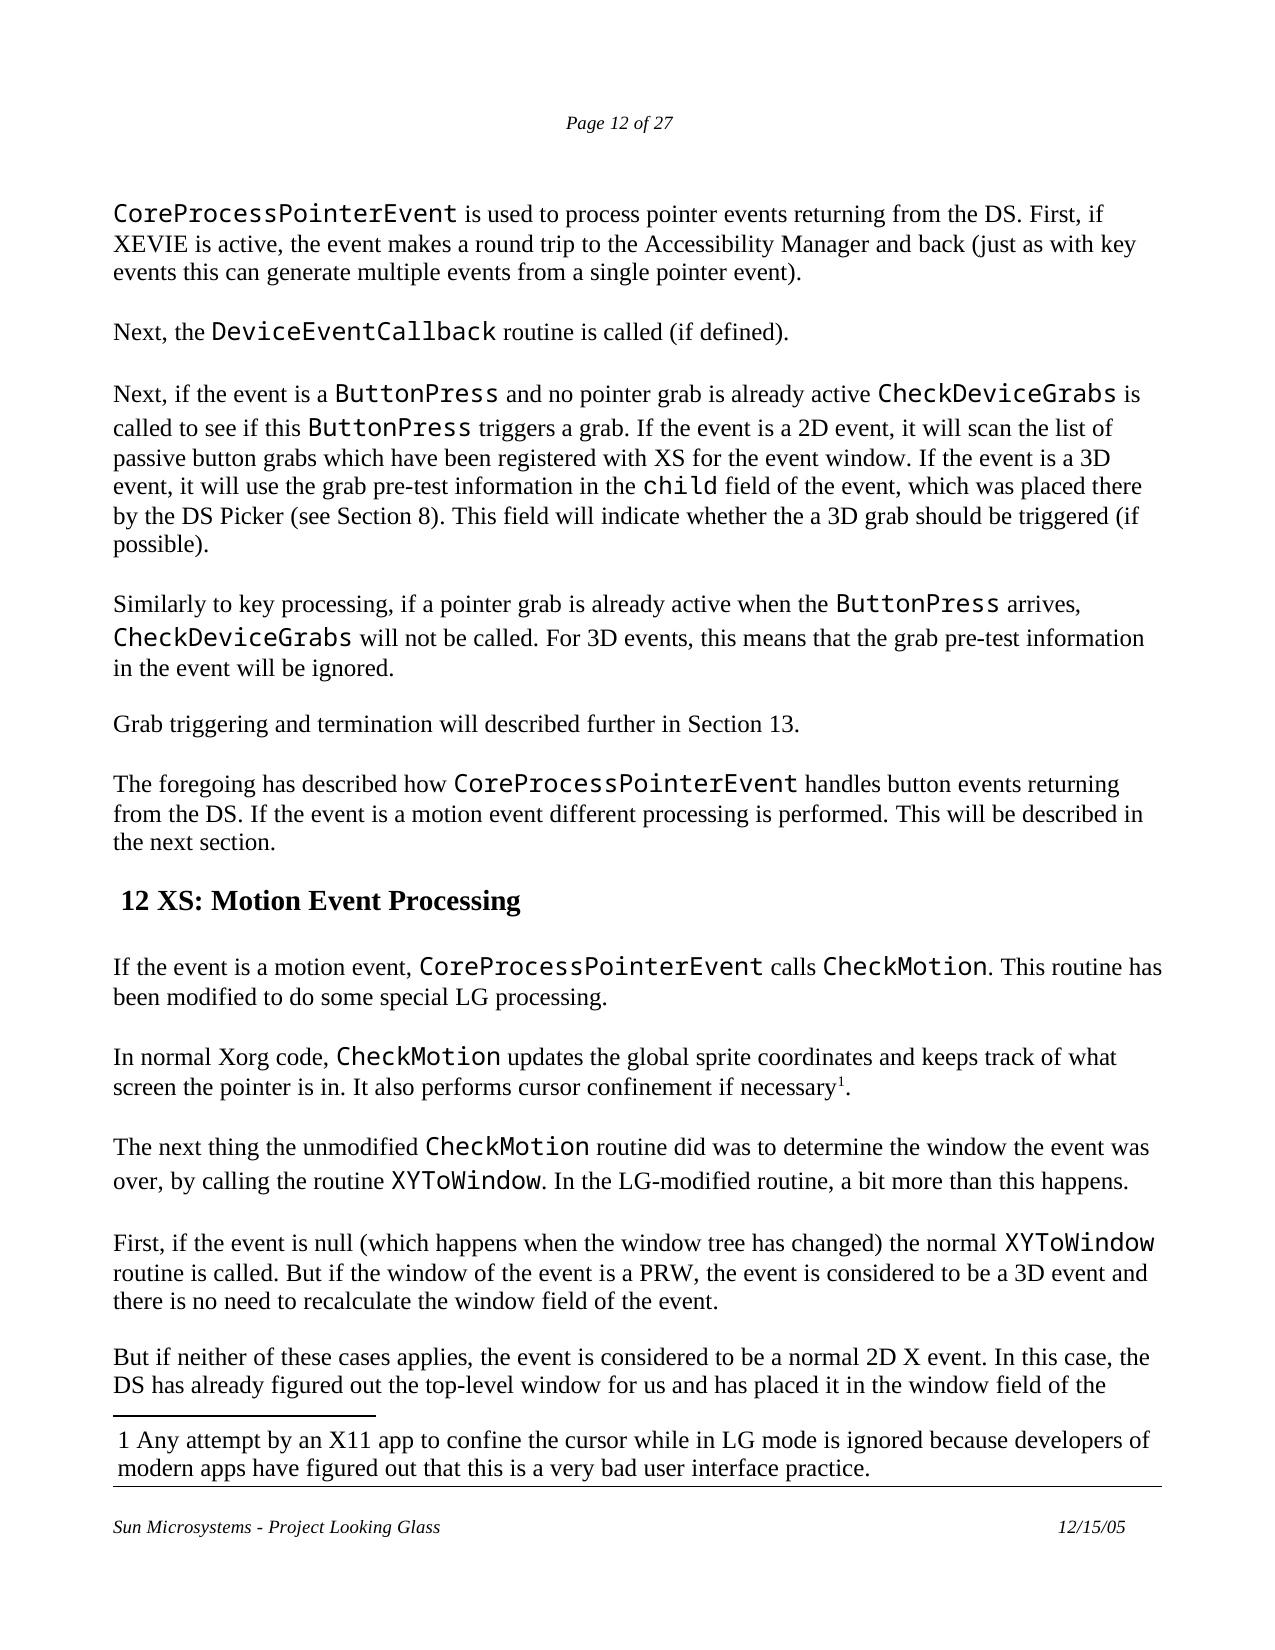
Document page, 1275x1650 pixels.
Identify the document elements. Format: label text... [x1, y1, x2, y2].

text CoreProcessPointerEvent is used to process pointer events returning from the DS. First, if XEVIE is active, the event makes a round trip to the Accessibility Manager and back (just as with key events this can generate multiple events from a single pointer event). [113, 196, 1162, 286]
text Next, the DeviceEventCallback routine is called (if defined). [113, 314, 1162, 348]
text If the event is a motion event, CoreProcessPointerEvent calls CheckMotion. This routine has been modified to do some special LG processing. [113, 949, 1162, 1011]
text The foregoing has described how CoreProcessPointerEvent handles button events returning from the DS. If the event is a motion event different processing is performed. This will be described in the next section. [113, 766, 1162, 856]
text Next, if the event is a ButtonPress and no pointer grab is already active CheckDeviceGrabs is called to see if this ButtonPress triggers a grab. If the event is a 2D event, it will scan the list of passive button grabs which have been registered with XS for the event window. If the event is a 3D event, it will use the grab pre-test information in the child field of the event, which was placed there by the DS Picker (see Section 8). This field will indicate whether the a 3D grab should be triggered (if possible). [113, 376, 1162, 558]
text Similarly to key processing, if a pointer grab is already active when the ButtonPress arrives, CheckDeviceGrabs will not be called. For 3D events, this means that the grab pre-test information in the event will be ignored. [113, 586, 1162, 682]
text In normal Xorg code, CheckMotion updates the global sprite coordinates and keeps track of what screen the pointer is in. It also performs cursor confinement if necessary. [113, 1039, 1162, 1101]
text Any attempt by an X11 app to confine the cursor while in LG mode is ignored because developers of modern apps have figured out that this is a very bad user interface practice. [113, 1422, 1162, 1486]
text First, if the event is null (which happens when the window tree has changed) the normal XYToWindow routine is called. But if the window of the event is a PRW, the event is considered to be a 3D event and there is no need to recalculate the window field of the event. [113, 1225, 1162, 1315]
list XS: Motion Event Processing [113, 884, 1162, 916]
text But if neither of these cases applies, the event is considered to be a normal 2D X event. In this case, the DS has already figured out the top-level window for us and has placed it in the window field of the [113, 1343, 1162, 1399]
text Grab triggering and termination will described further in Section 13. [113, 710, 1162, 738]
text The next thing the unmodified CheckMotion routine did was to determine the window the event was over, by calling the routine XYToWindow. In the LG-modified routine, a bit more than this happens. [113, 1129, 1162, 1197]
